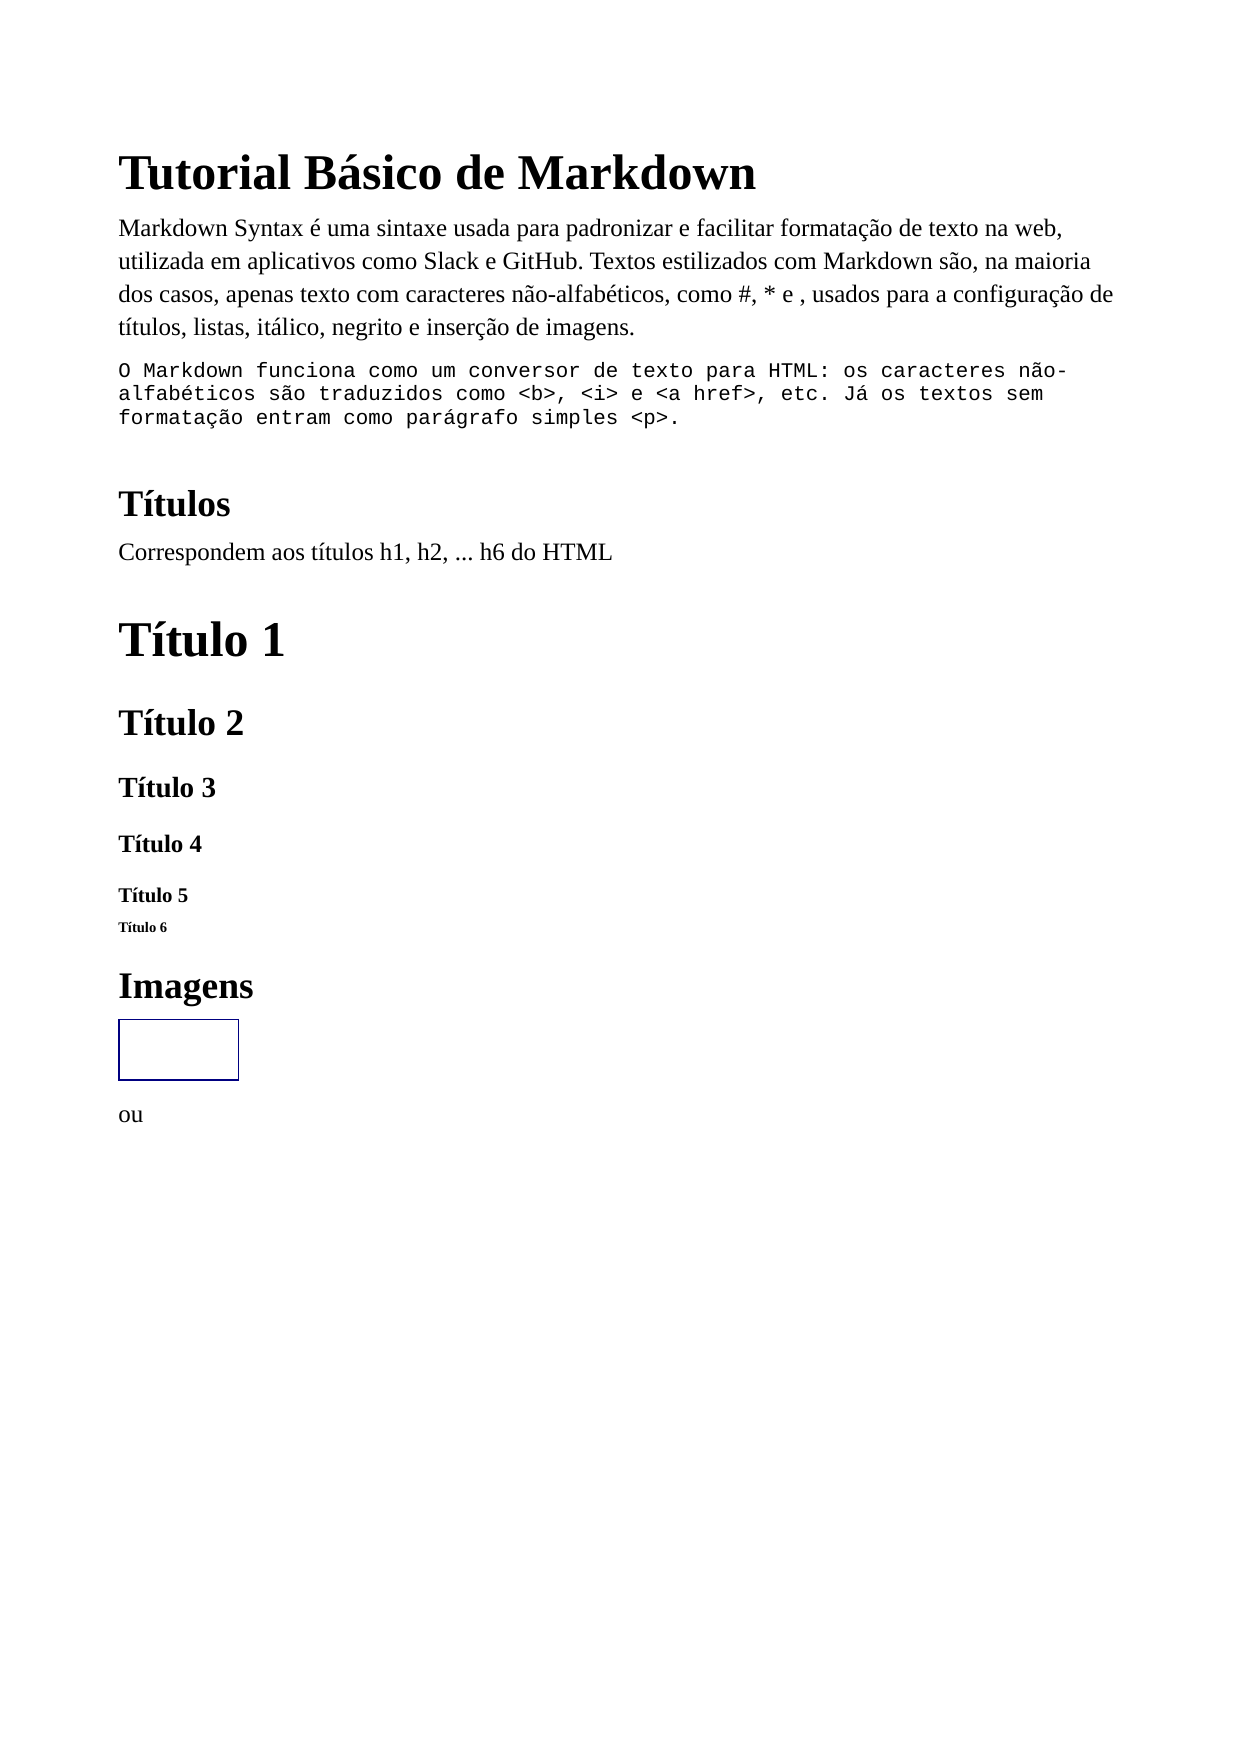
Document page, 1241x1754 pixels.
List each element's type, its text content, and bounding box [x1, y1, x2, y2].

subtitle Imagens [118, 963, 1122, 1006]
text O Markdown funciona como um conversor de texto para HTML: os caracteres não-alfabéticos são traduzidos como <b>, <i> e <a href>, etc. Já os textos sem formatação entram como parágrafo simples <p>. [118, 360, 1122, 431]
subtitle Título 6 [118, 919, 1122, 936]
text ou [118, 1099, 1122, 1128]
subtitle Tutorial Básico de Markdown [118, 143, 1122, 201]
subtitle Título 4 [118, 829, 1122, 858]
subtitle Título 1 [118, 609, 1122, 667]
subtitle Título 2 [118, 700, 1122, 743]
subtitle Título 5 [118, 883, 1122, 907]
subtitle Título 3 [118, 770, 1122, 804]
text Markdown Syntax é uma sintaxe usada para padronizar e facilitar formatação de texto na web, utilizada em aplicativos como Slack e GitHub. Textos estilizados com Markdown são, na maioria dos casos, apenas texto com caracteres não-alfabéticos, como #, * e , usados para a configuração de títulos, listas, itálico, negrito e inserção de imagens. [118, 213, 1122, 341]
subtitle Títulos [118, 481, 1122, 524]
text Correspondem aos títulos h1, h2, ... h6 do HTML [118, 537, 1122, 565]
